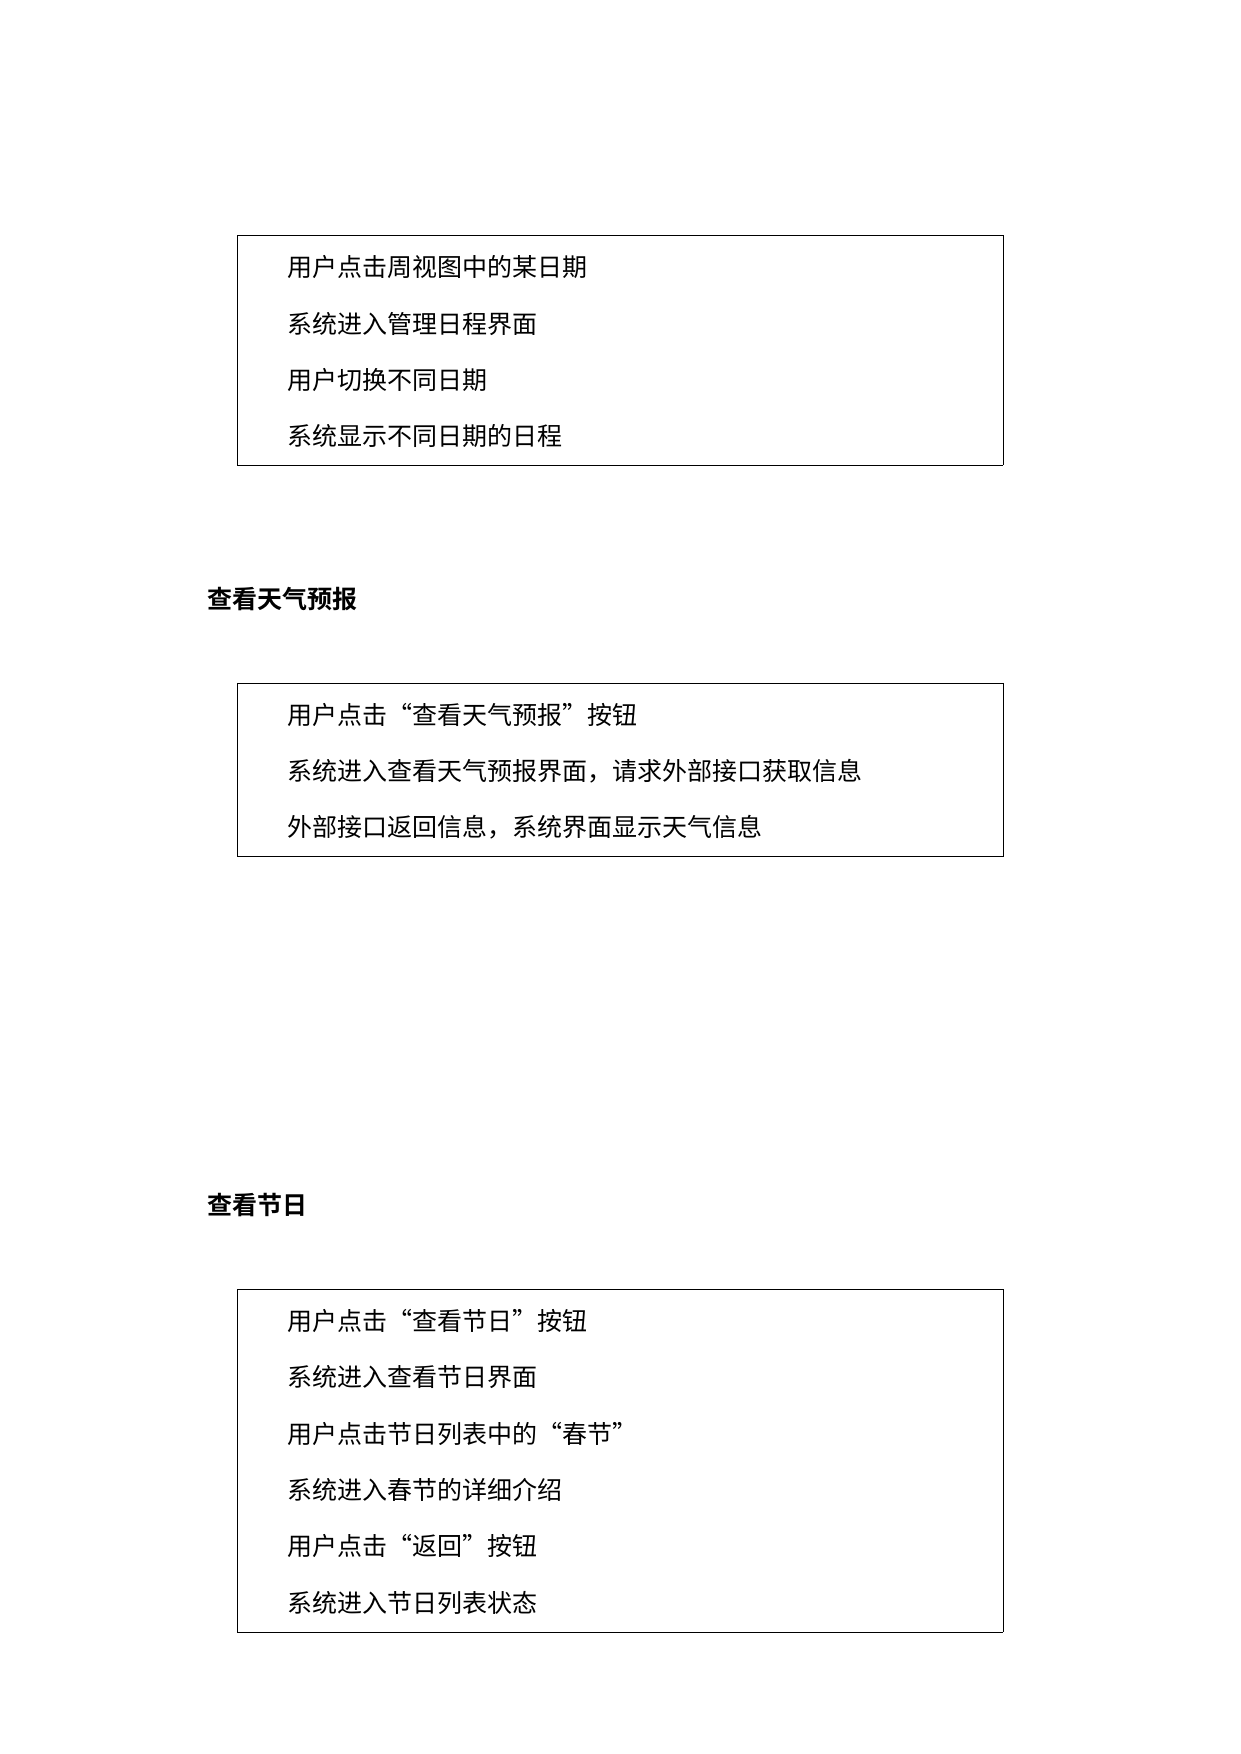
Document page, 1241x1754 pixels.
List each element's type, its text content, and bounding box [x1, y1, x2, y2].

table_header 用户点击周视图中的某日期 系统进入管理日程界面 用户切换不同日期 系统显示不同日期的日程 [238, 236, 1003, 465]
list 查看天气预报 [170, 579, 1122, 616]
list 查看节日 [170, 1185, 1122, 1222]
table_header 用户点击“查看节日”按钮 系统进入查看节日界面 用户点击节日列表中的“春节” 系统进入春节的详细介绍 用户点击“返回”按钮 系统进入节日列表状态 [238, 1290, 1003, 1632]
table_header 用户点击“查看天气预报”按钮 系统进入查看天气预报界面，请求外部接口获取信息 外部接口返回信息，系统界面显示天气信息 [238, 684, 1003, 856]
